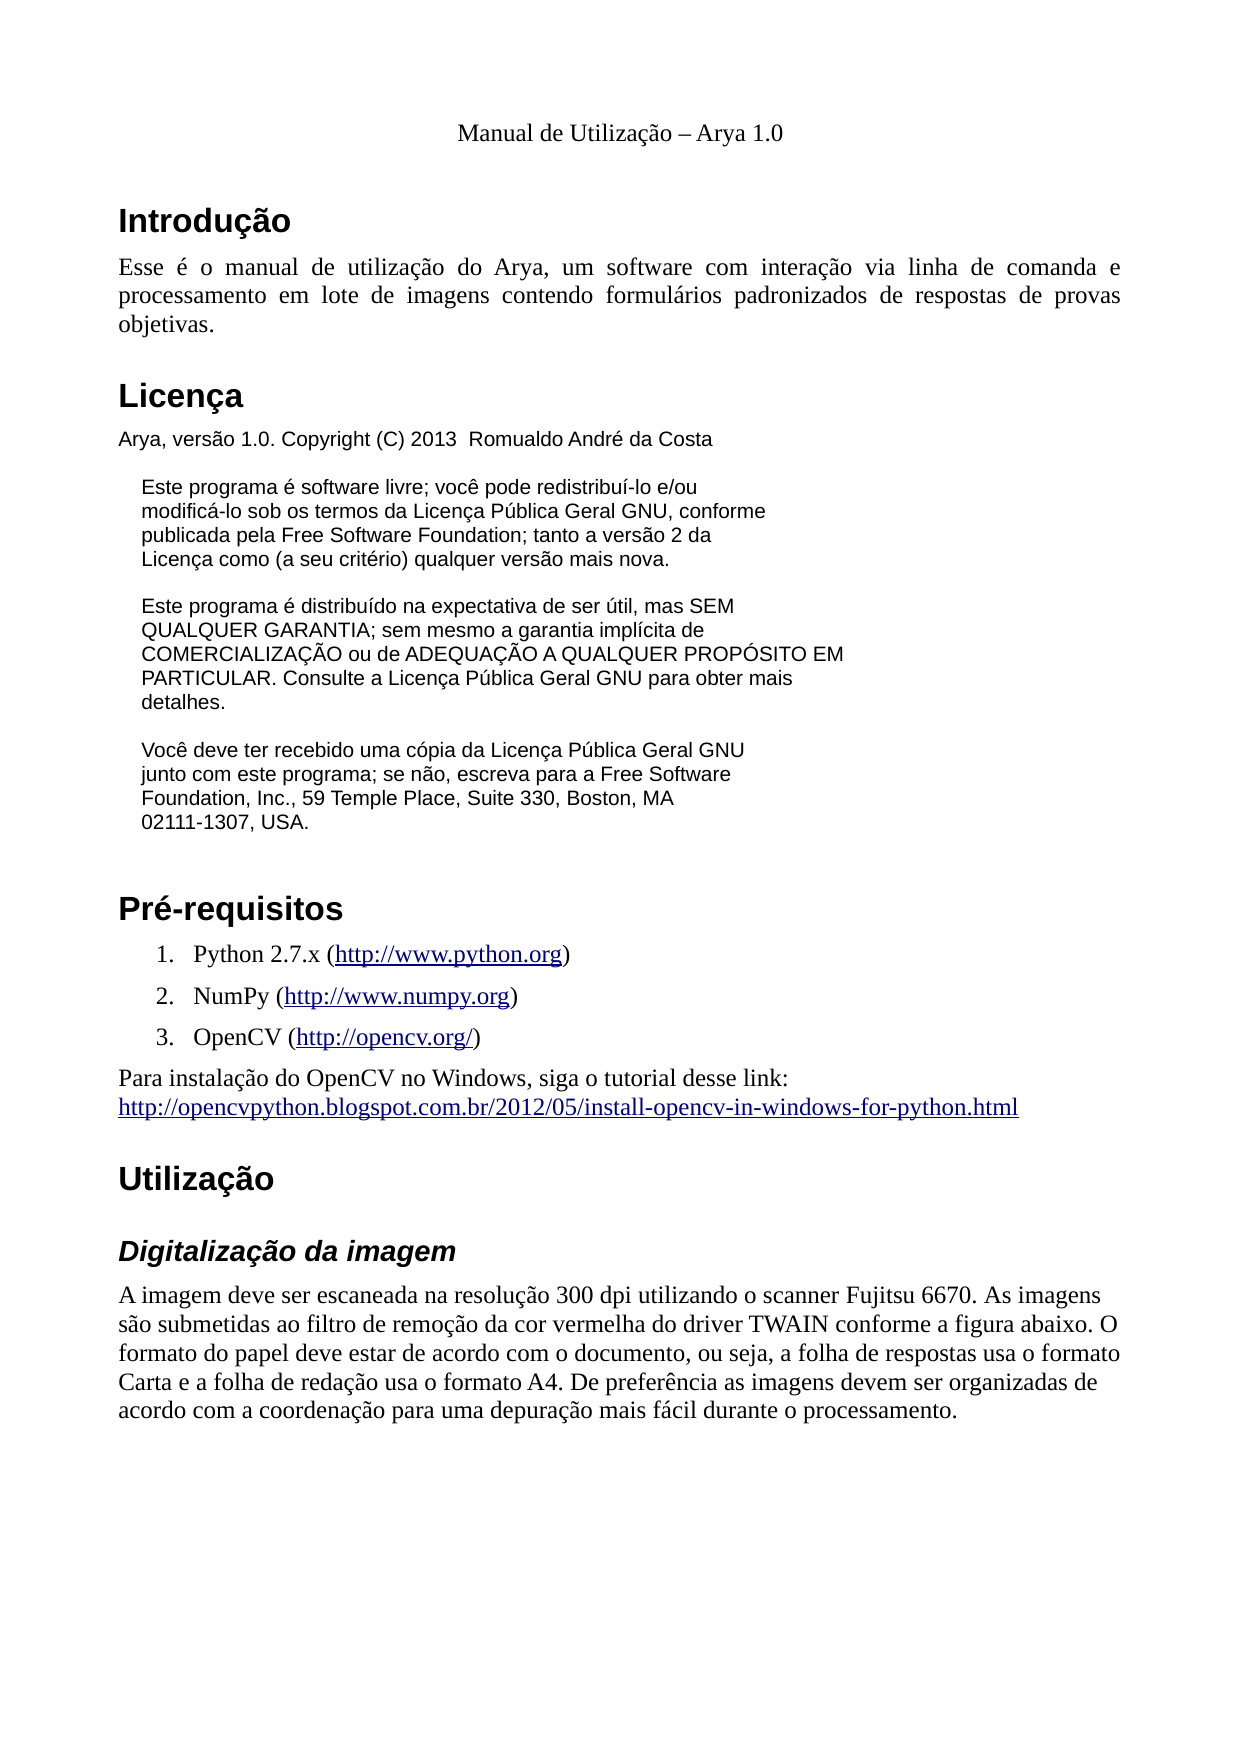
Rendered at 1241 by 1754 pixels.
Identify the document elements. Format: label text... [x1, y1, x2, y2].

subtitle Utilização [118, 1158, 1122, 1197]
text Você deve ter recebido uma cópia da Licença Pública Geral GNU [118, 738, 1122, 762]
text Este programa é distribuído na expectativa de ser útil, mas SEM [118, 594, 1122, 618]
text Este programa é software livre; você pode redistribuí-lo e/ou [118, 474, 1122, 498]
text Esse é o manual de utilização do Arya, um software com interação via linha de comanda e processamento em lote de imagens contendo formulários padronizados de respostas de provas objetivas. [118, 252, 1122, 338]
text detalhes. [118, 690, 1122, 714]
list Python 2.7.x (http://www.python.org) [156, 939, 1122, 968]
subtitle Pré-requisitos [118, 888, 1122, 927]
text modificá-lo sob os termos da Licença Pública Geral GNU, conforme [118, 498, 1122, 522]
text Para instalação do OpenCV no Windows, siga o tutorial desse link: http://opencvpython.blogspot.com.br/2012/05/install-opencv-in-windows-for-python.html [118, 1063, 1122, 1121]
subtitle Licença [118, 376, 1122, 414]
text Arya, versão 1.0. Copyright (C) 2013 Romualdo André da Costa [118, 427, 1122, 451]
subtitle Digitalização da imagem [118, 1234, 1122, 1268]
text QUALQUER GARANTIA; sem mesmo a garantia implícita de [118, 618, 1122, 642]
text Licença como (a seu critério) qualquer versão mais nova. [118, 546, 1122, 570]
text PARTICULAR. Consulte a Licença Pública Geral GNU para obter mais [118, 666, 1122, 690]
list NumPy (http://www.numpy.org) [156, 981, 1122, 1009]
text A imagem deve ser escaneada na resolução 300 dpi utilizando o scanner Fujitsu 6670. As imagens são submetidas ao filtro de remoção da cor vermelha do driver TWAIN conforme a figura abaixo. O formato do papel deve estar de acordo com o documento, ou seja, a folha de respostas usa o formato Carta e a folha de redação usa o formato A4. De preferência as imagens devem ser organizadas de acordo com a coordenação para uma depuração mais fácil durante o processamento. [118, 1281, 1122, 1424]
text COMERCIALIZAÇÃO ou de ADEQUAÇÃO A QUALQUER PROPÓSITO EM [118, 642, 1122, 666]
subtitle Introdução [118, 201, 1122, 239]
text Manual de Utilização – Arya 1.0 [118, 118, 1122, 147]
text Foundation, Inc., 59 Temple Place, Suite 330, Boston, MA [118, 786, 1122, 810]
text 02111-1307, USA. [118, 810, 1122, 834]
text junto com este programa; se não, escreva para a Free Software [118, 762, 1122, 786]
text publicada pela Free Software Foundation; tanto a versão 2 da [118, 522, 1122, 546]
list OpenCV (http://opencv.org/) [156, 1022, 1122, 1051]
